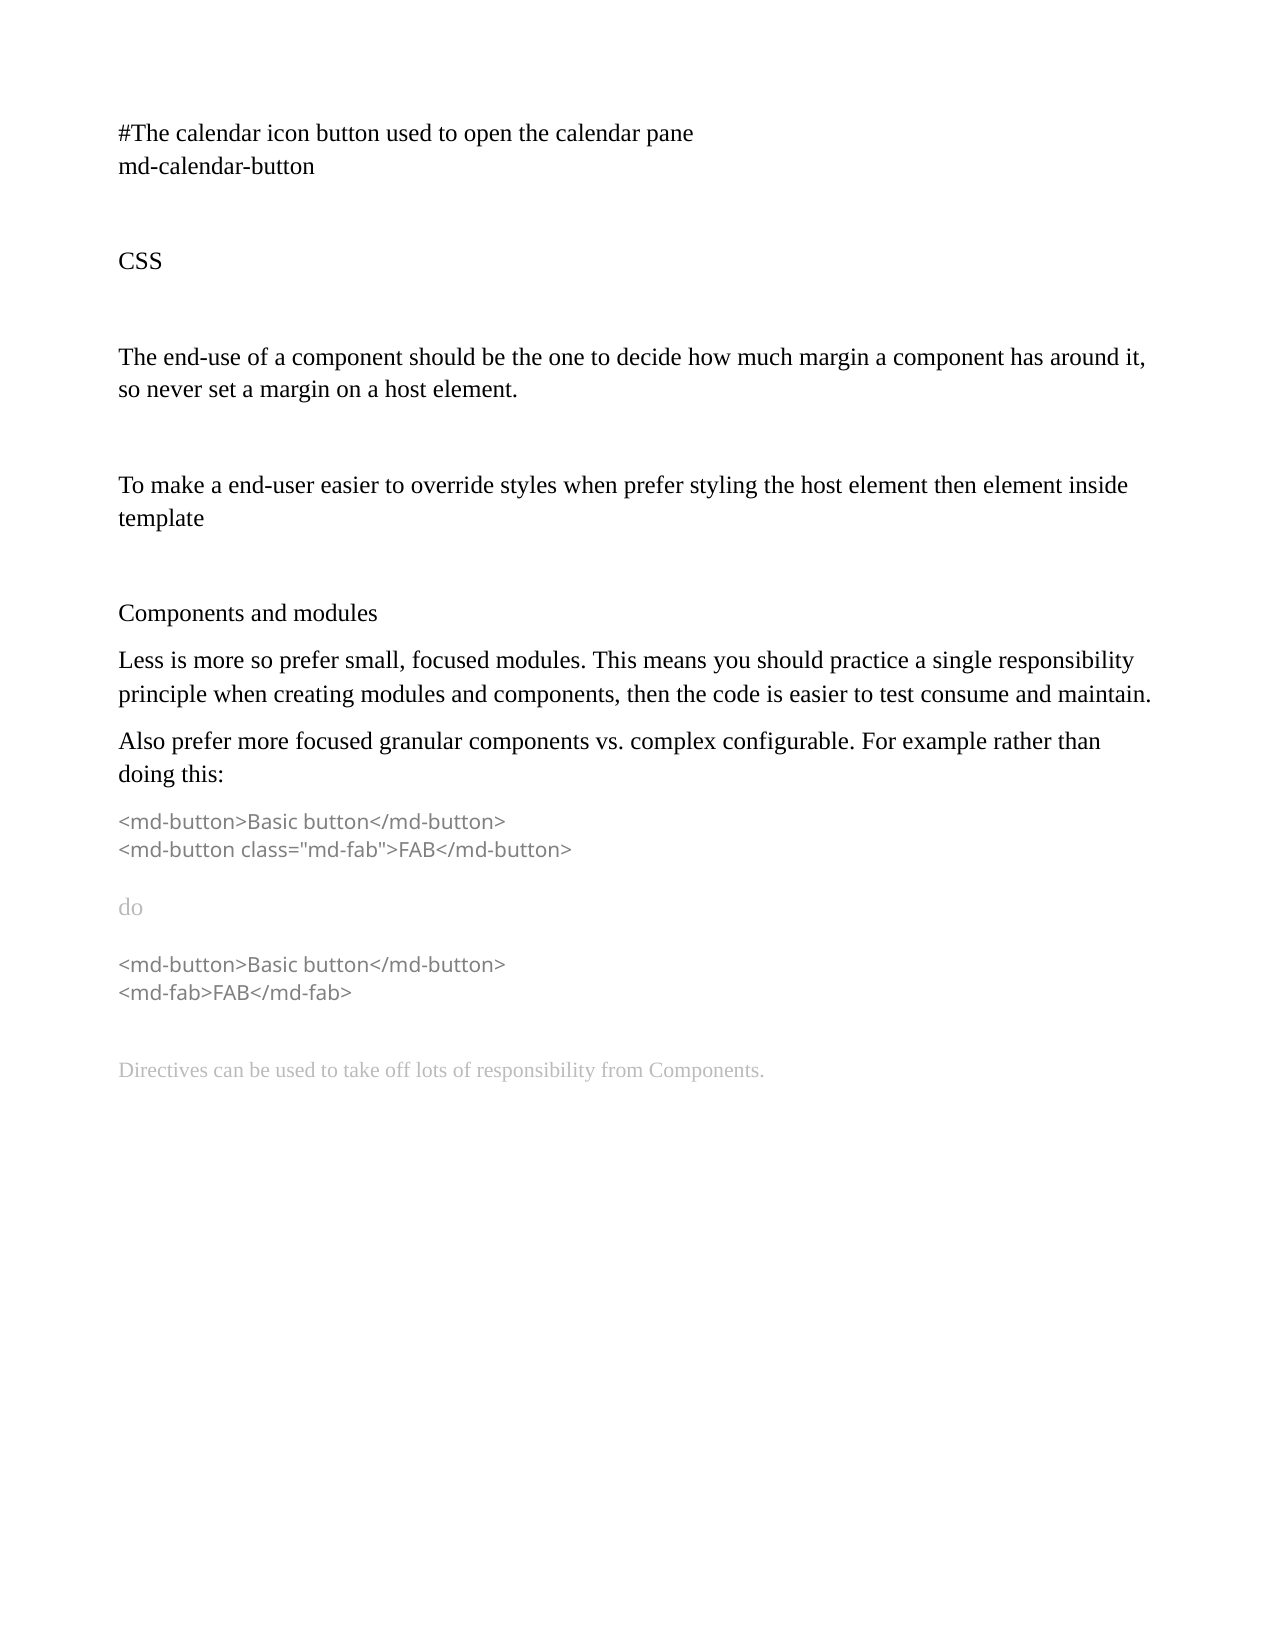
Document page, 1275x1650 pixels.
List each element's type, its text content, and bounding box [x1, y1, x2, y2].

text The end-use of a component should be the one to decide how much margin a component has around it, so never set a margin on a host element. [118, 342, 1157, 403]
text Components and modules [118, 598, 1157, 627]
text Also prefer more focused granular components vs. complex configurable. For example rather than doing this: [118, 726, 1157, 788]
text To make a end-user easier to override styles when prefer styling the host element then element inside template [118, 470, 1157, 532]
text #The calendar icon button used to open the calendar pane md-calendar-button [118, 118, 1157, 180]
text <md-button>Basic button</md-button> <md-fab>FAB</md-fab> [118, 950, 1157, 1007]
text CSS [118, 246, 1157, 275]
text Directives can be used to take off lots of responsibility from Components. [118, 1057, 1157, 1082]
text Less is more so prefer small, focused modules. This means you should practice a single responsibility principle when creating modules and components, then the code is easier to test consume and maintain. [118, 646, 1157, 707]
text <md-button>Basic button</md-button> <md-button class="md-fab">FAB</md-button> [118, 807, 1157, 864]
text do [118, 892, 1157, 921]
